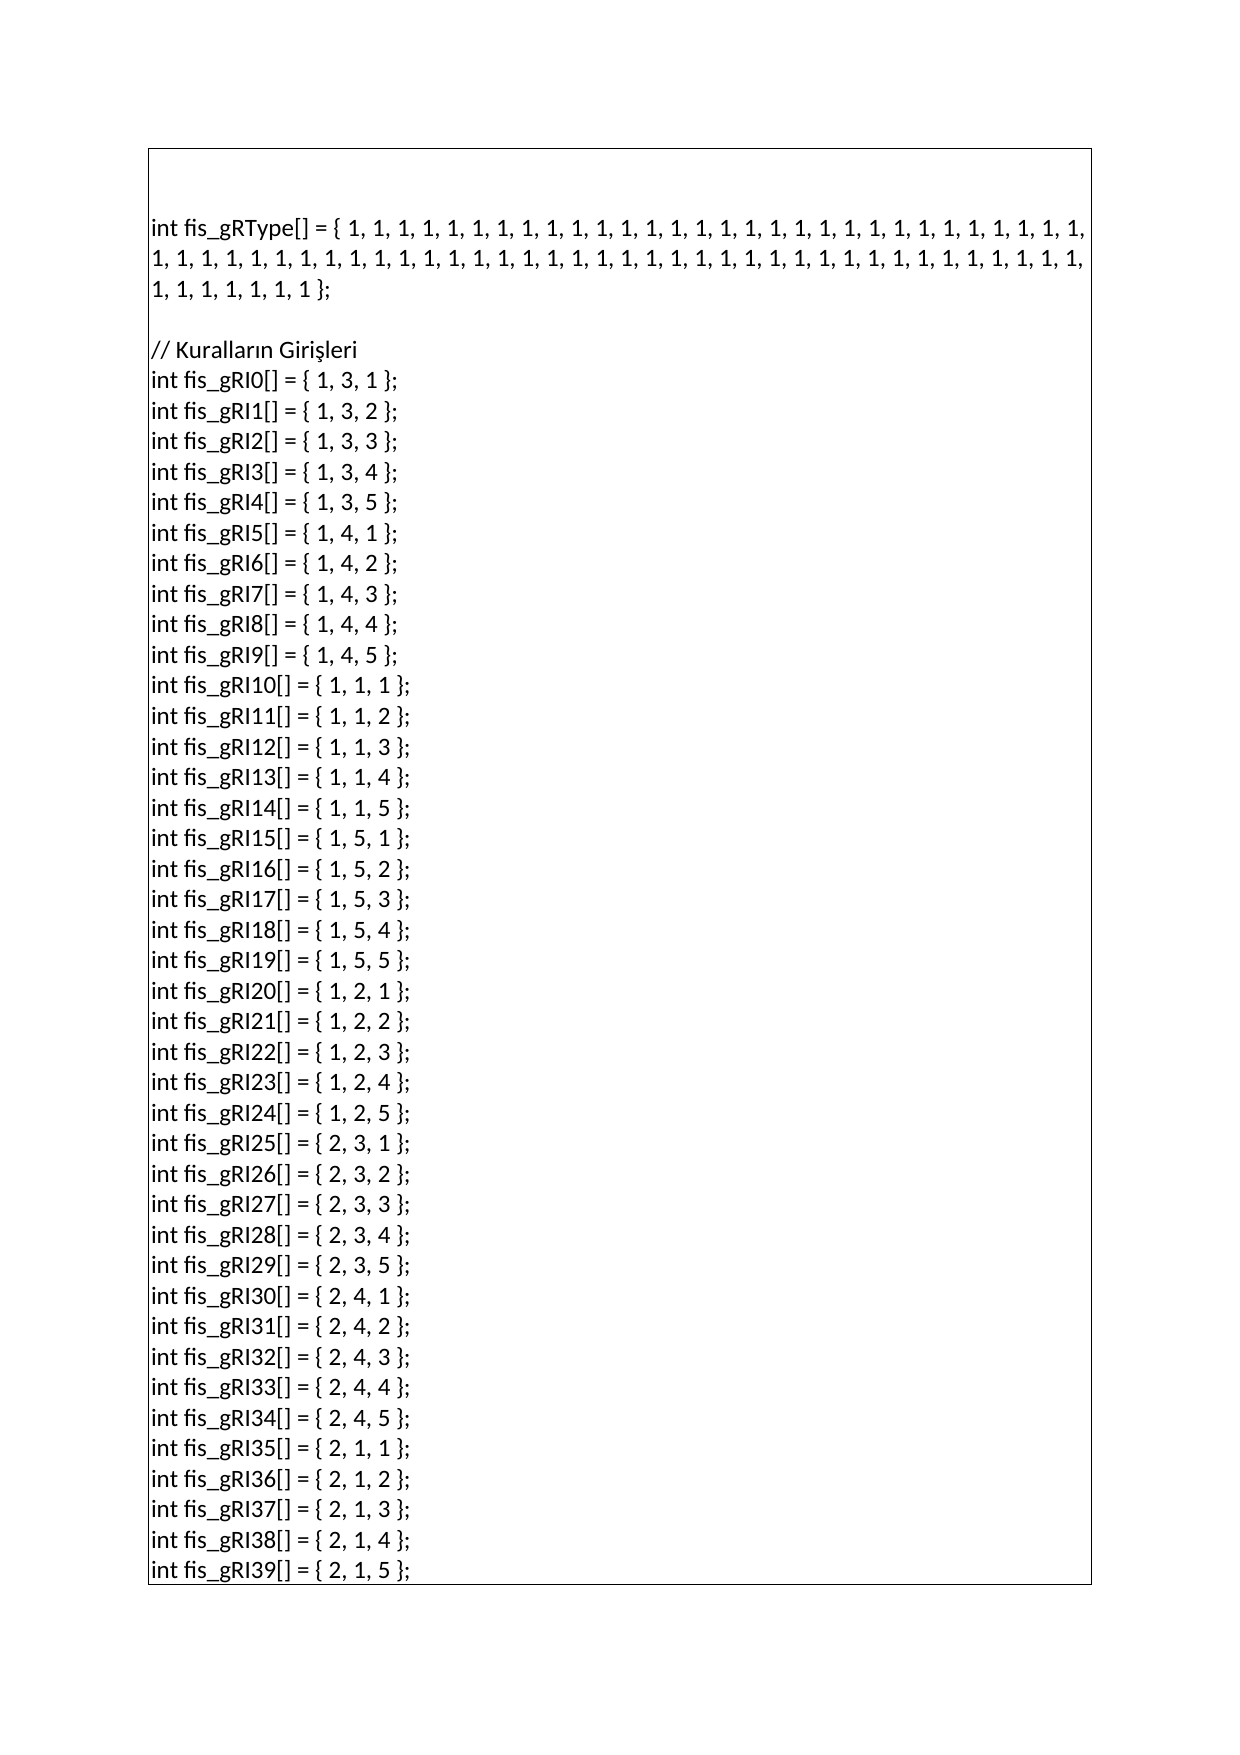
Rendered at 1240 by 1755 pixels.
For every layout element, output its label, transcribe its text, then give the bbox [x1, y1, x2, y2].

text int fis_gRI11[] = { 1, 1, 2 }; [149, 697, 1091, 727]
text int fis_gRI4[] = { 1, 3, 5 }; [149, 483, 1091, 514]
text int fis_gRI3[] = { 1, 3, 4 }; [149, 453, 1091, 483]
text int fis_gRI39[] = { 2, 1, 5 }; [149, 1552, 1091, 1584]
text int fis_gRI28[] = { 2, 3, 4 }; [149, 1216, 1091, 1246]
text int fis_gRI26[] = { 2, 3, 2 }; [149, 1155, 1091, 1185]
text int fis_gRI21[] = { 1, 2, 2 }; [149, 1002, 1091, 1033]
text int fis_gRI13[] = { 1, 1, 4 }; [149, 758, 1091, 788]
text int fis_gRI36[] = { 2, 1, 2 }; [149, 1460, 1091, 1491]
text int fis_gRI9[] = { 1, 4, 5 }; [149, 636, 1091, 666]
text int fis_gRI22[] = { 1, 2, 3 }; [149, 1033, 1091, 1063]
text int fis_gRI5[] = { 1, 4, 1 }; [149, 514, 1091, 544]
text int fis_gRI1[] = { 1, 3, 2 }; [149, 392, 1091, 422]
text int fis_gRI10[] = { 1, 1, 1 }; [149, 666, 1091, 697]
text int fis_gRI15[] = { 1, 5, 1 }; [149, 819, 1091, 849]
text int fis_gRI23[] = { 1, 2, 4 }; [149, 1063, 1091, 1094]
text int fis_gRI33[] = { 2, 4, 4 }; [149, 1368, 1091, 1399]
text int fis_gRI34[] = { 2, 4, 5 }; [149, 1399, 1091, 1429]
text int fis_gRI31[] = { 2, 4, 2 }; [149, 1307, 1091, 1338]
text // Kuralların Girişleri [149, 331, 1091, 361]
text int fis_gRI32[] = { 2, 4, 3 }; [149, 1338, 1091, 1368]
text int fis_gRI2[] = { 1, 3, 3 }; [149, 422, 1091, 453]
text int fis_gRI19[] = { 1, 5, 5 }; [149, 941, 1091, 972]
text int fis_gRI24[] = { 1, 2, 5 }; [149, 1094, 1091, 1124]
text int fis_gRI20[] = { 1, 2, 1 }; [149, 972, 1091, 1002]
text int fis_gRI6[] = { 1, 4, 2 }; [149, 544, 1091, 575]
text int fis_gRType[] = { 1, 1, 1, 1, 1, 1, 1, 1, 1, 1, 1, 1, 1, 1, 1, 1, 1, 1, 1, 1, 1, 1, 1, 1, 1, 1, 1, 1, 1, 1, 1, 1, 1, 1, 1, 1, 1, 1, 1, 1, 1, 1, 1, 1, 1, 1, 1, 1, 1, 1, 1, 1, 1, 1, 1, 1, 1, 1, 1, 1, 1, 1, 1, 1, 1, 1, 1, 1, 1, 1, 1, 1, 1, 1, 1 }; [149, 209, 1091, 303]
text int fis_gRI37[] = { 2, 1, 3 }; [149, 1491, 1091, 1521]
text int fis_gRI0[] = { 1, 3, 1 }; [149, 361, 1091, 392]
text int fis_gRI7[] = { 1, 4, 3 }; [149, 575, 1091, 605]
text int fis_gRI14[] = { 1, 1, 5 }; [149, 788, 1091, 819]
text int fis_gRI12[] = { 1, 1, 3 }; [149, 727, 1091, 758]
text int fis_gRI25[] = { 2, 3, 1 }; [149, 1124, 1091, 1155]
text int fis_gRI16[] = { 1, 5, 2 }; [149, 849, 1091, 880]
text int fis_gRI18[] = { 1, 5, 4 }; [149, 911, 1091, 941]
text int fis_gRI38[] = { 2, 1, 4 }; [149, 1521, 1091, 1552]
text int fis_gRI30[] = { 2, 4, 1 }; [149, 1277, 1091, 1307]
text int fis_gRI27[] = { 2, 3, 3 }; [149, 1185, 1091, 1216]
text int fis_gRI35[] = { 2, 1, 1 }; [149, 1429, 1091, 1460]
text int fis_gRI8[] = { 1, 4, 4 }; [149, 605, 1091, 636]
text int fis_gRI29[] = { 2, 3, 5 }; [149, 1246, 1091, 1277]
text int fis_gRI17[] = { 1, 5, 3 }; [149, 880, 1091, 911]
